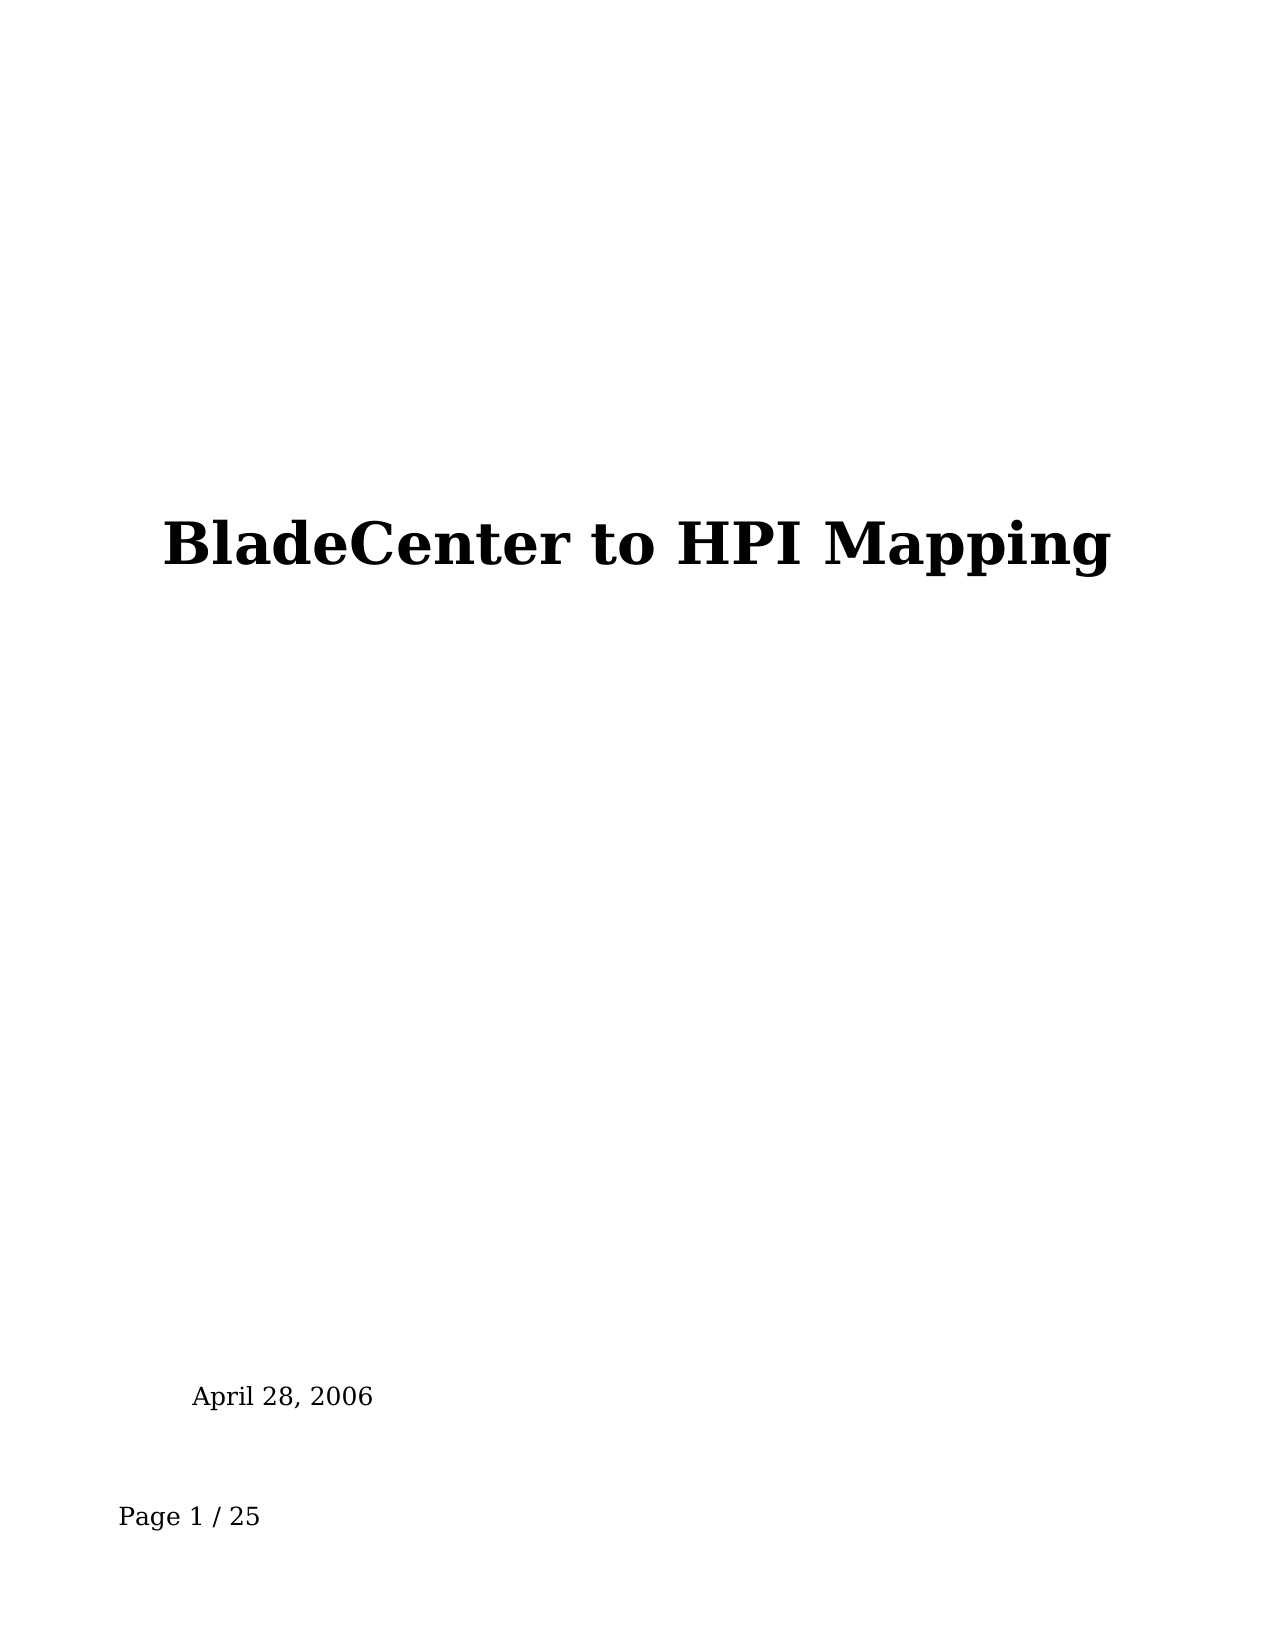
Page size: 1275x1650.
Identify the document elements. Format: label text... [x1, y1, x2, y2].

title BladeCenter to HPI Mapping [118, 509, 1157, 578]
text April 28, 2006 [192, 1382, 1157, 1411]
